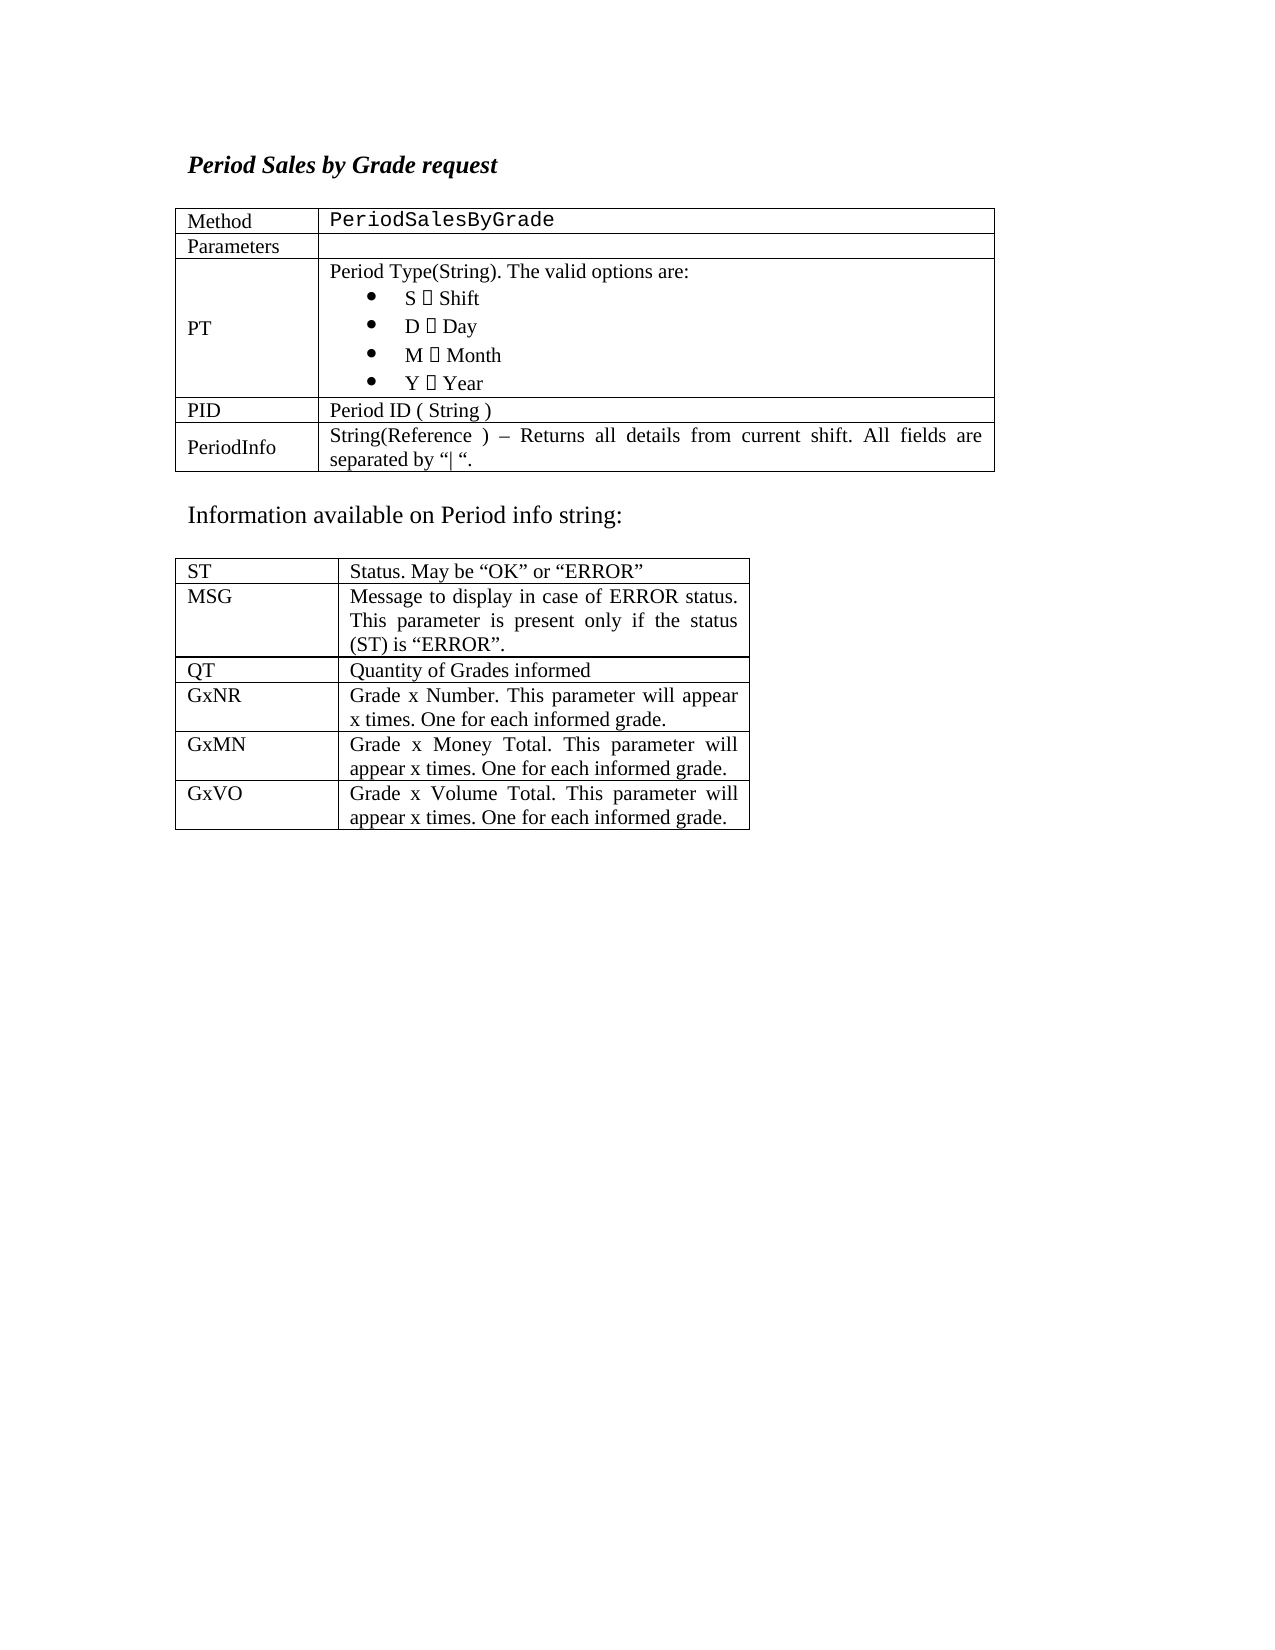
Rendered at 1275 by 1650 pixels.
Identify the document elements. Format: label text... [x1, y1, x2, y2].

table_cell GxVO [176, 781, 338, 829]
table_cell PID [176, 398, 318, 422]
table_cell QT [176, 658, 338, 682]
table_header Method [176, 209, 318, 233]
table_cell PT [176, 259, 318, 397]
table_cell Period ID ( String ) [319, 398, 994, 422]
table_cell Message to display in case of ERROR status. This parameter is present only if the status (ST) is “ERROR”. [339, 584, 749, 656]
table_header ST [176, 559, 338, 583]
text Period Sales by Grade request [187, 150, 1087, 179]
table_cell Parameters [176, 234, 318, 258]
table_cell GxNR [176, 683, 338, 731]
table_cell String(Reference ) – Returns all details from current shift. All fields are separated by “| “. [319, 423, 994, 471]
table_header Status. May be “OK” or “ERROR” [339, 559, 749, 583]
table_cell GxMN [176, 732, 338, 780]
table_cell Period Type(String). The valid options are: S  Shift D  Day M  Month Y  Year [319, 259, 994, 397]
table_header PeriodSalesByGrade [319, 209, 994, 233]
table_cell MSG [176, 584, 338, 656]
table_cell Grade x Number. This parameter will appear x times. One for each informed grade. [339, 683, 749, 731]
table_cell Quantity of Grades informed [339, 658, 749, 682]
table_cell PeriodInfo [176, 423, 318, 471]
table_cell Grade x Money Total. This parameter will appear x times. One for each informed grade. [339, 732, 749, 780]
text Information available on Period info string: [187, 501, 1087, 529]
table_cell [319, 234, 994, 258]
table_cell Grade x Volume Total. This parameter will appear x times. One for each informed grade. [339, 781, 749, 829]
